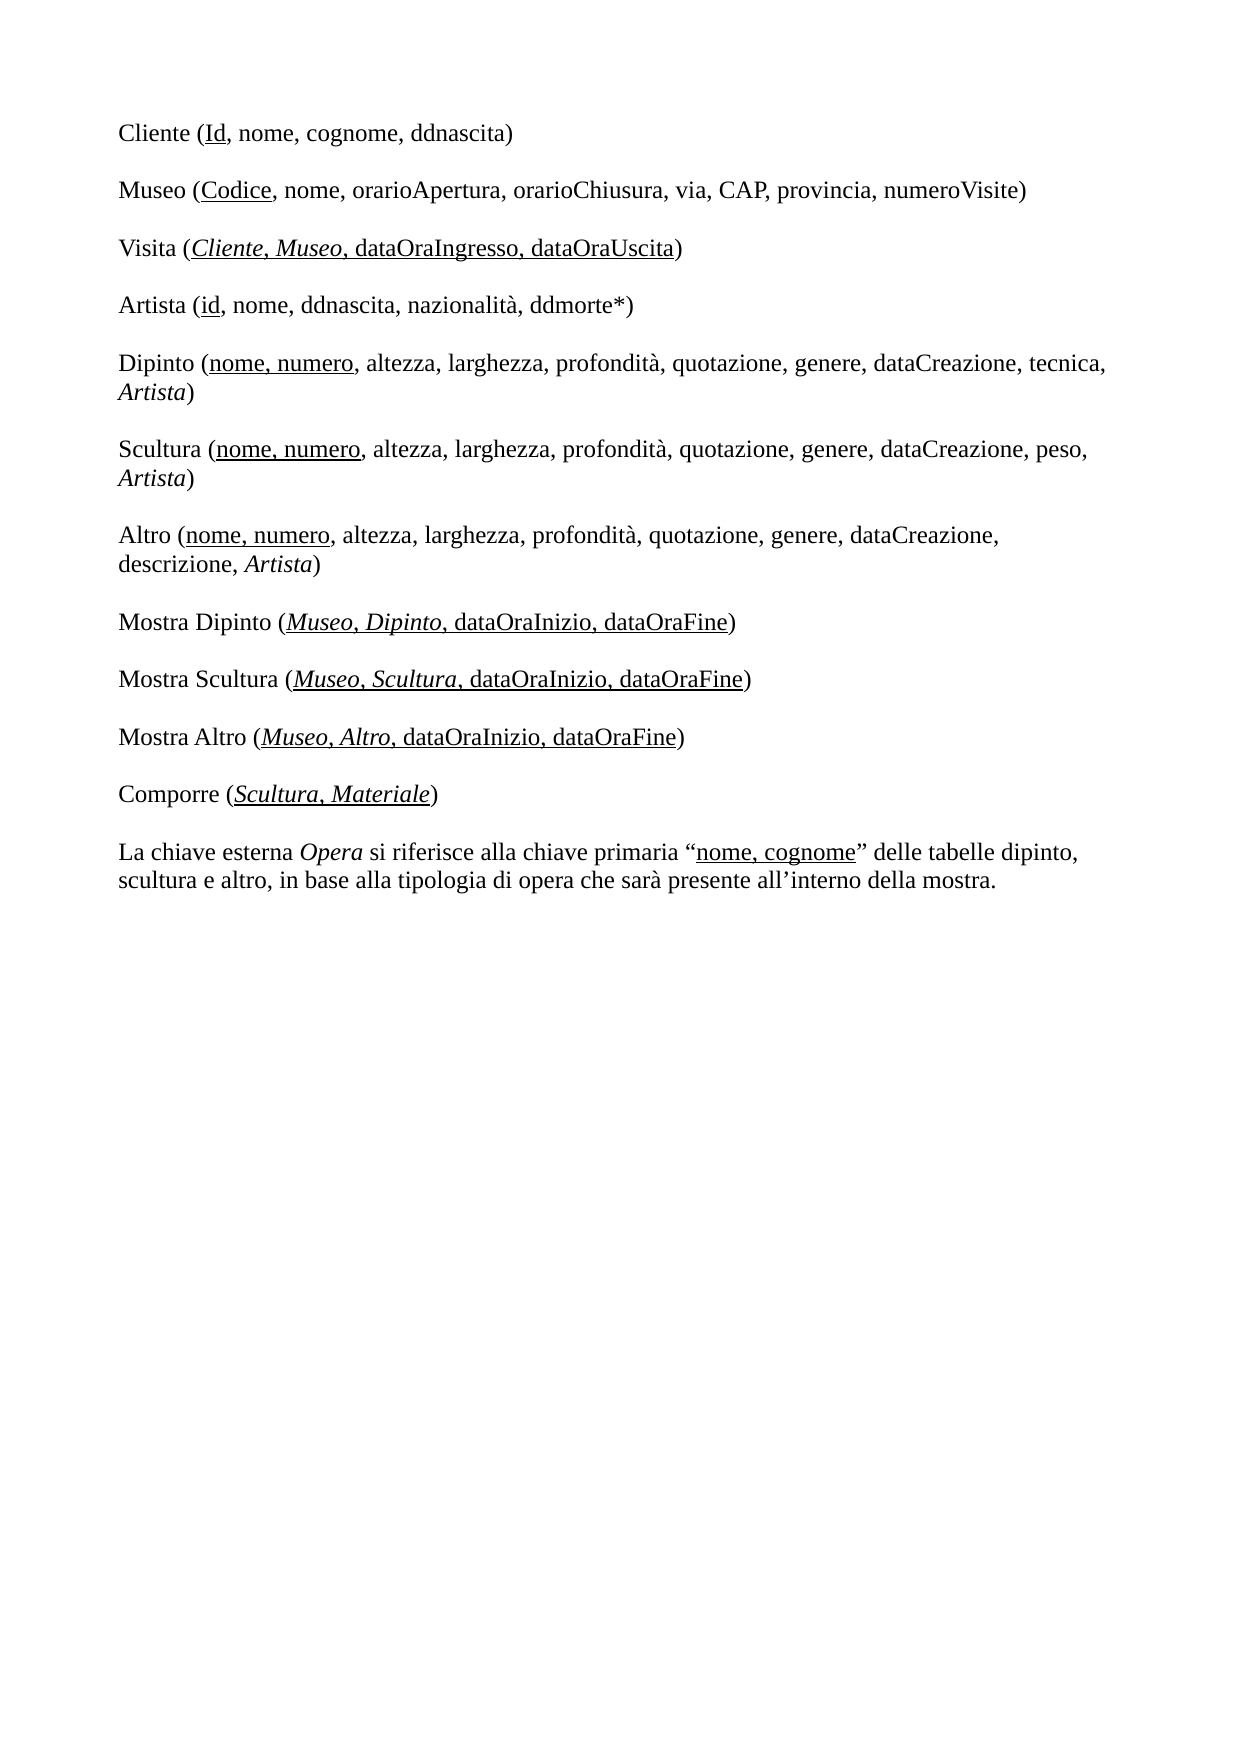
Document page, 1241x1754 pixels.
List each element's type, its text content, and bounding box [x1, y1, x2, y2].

text Cliente (Id, nome, cognome, ddnascita) [118, 118, 1122, 147]
text Altro (nome, numero, altezza, larghezza, profondità, quotazione, genere, dataCreazione, descrizione, Artista) [118, 521, 1122, 578]
text La chiave esterna Opera si riferisce alla chiave primaria “nome, cognome” delle tabelle dipinto, scultura e altro, in base alla tipologia di opera che sarà presente all’interno della mostra. [118, 837, 1122, 894]
text Museo (Codice, nome, orarioApertura, orarioChiusura, via, CAP, provincia, numeroVisite) [118, 176, 1122, 204]
text Dipinto (nome, numero, altezza, larghezza, profondità, quotazione, genere, dataCreazione, tecnica, Artista) [118, 348, 1122, 406]
text Visita (Cliente, Museo, dataOraIngresso, dataOraUscita) [118, 233, 1122, 262]
text Comporre (Scultura, Materiale) [118, 779, 1122, 808]
text Artista (id, nome, ddnascita, nazionalità, ddmorte*) [118, 291, 1122, 319]
text Mostra Scultura (Museo, Scultura, dataOraInizio, dataOraFine) [118, 664, 1122, 693]
text Mostra Altro (Museo, Altro, dataOraInizio, dataOraFine) [118, 722, 1122, 751]
text Mostra Dipinto (Museo, Dipinto, dataOraInizio, dataOraFine) [118, 607, 1122, 636]
text Scultura (nome, numero, altezza, larghezza, profondità, quotazione, genere, dataCreazione, peso, Artista) [118, 434, 1122, 492]
